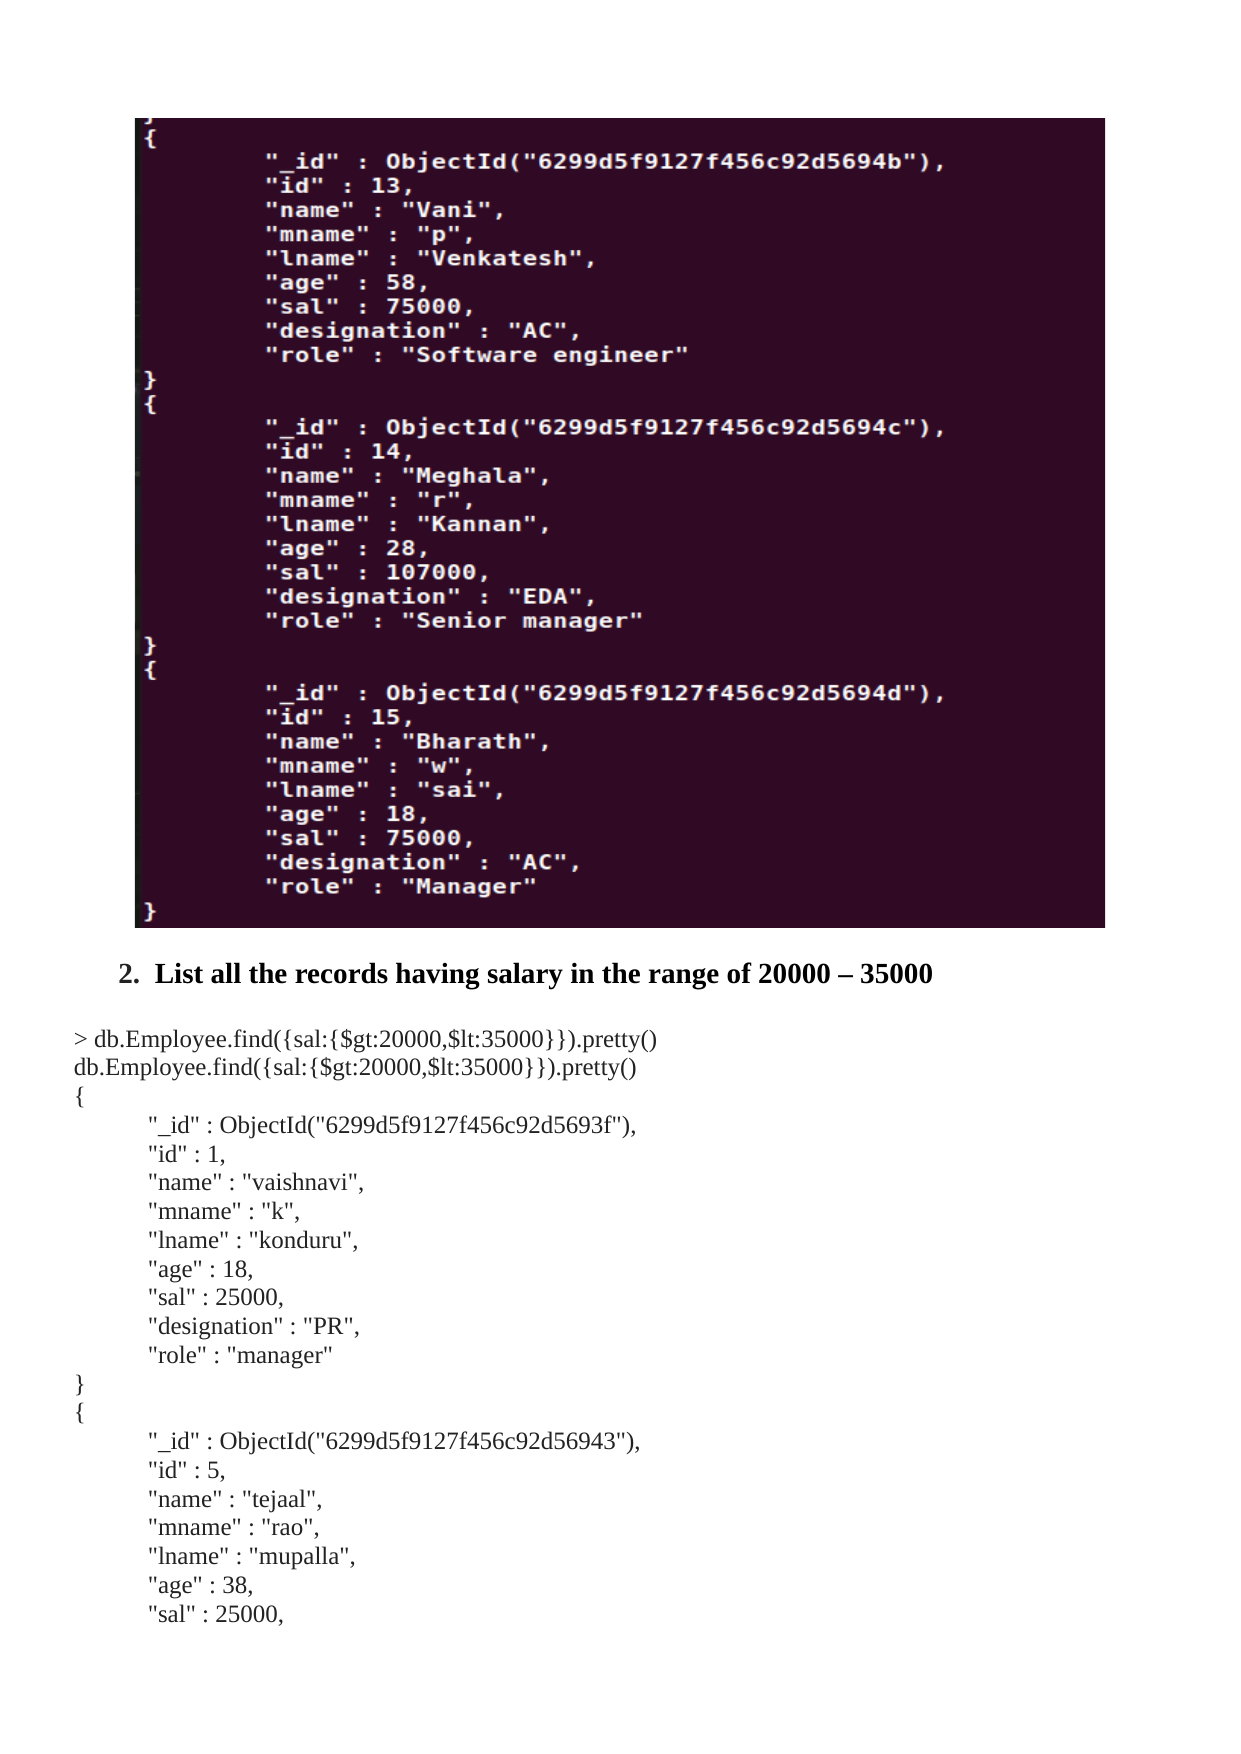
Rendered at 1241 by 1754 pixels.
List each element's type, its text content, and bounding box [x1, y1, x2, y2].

text "mname" : "k", [74, 1196, 1122, 1225]
text "_id" : ObjectId("6299d5f9127f456c92d56943"), [74, 1426, 1122, 1455]
text "lname" : "mupalla", [74, 1541, 1122, 1570]
text "designation" : "PR", [74, 1311, 1122, 1340]
text "role" : "manager" [74, 1340, 1122, 1369]
text > db.Employee.find({sal:{$gt:20000,$lt:35000}}).pretty() [74, 1024, 1122, 1052]
text "age" : 38, [74, 1570, 1122, 1599]
text db.Employee.find({sal:{$gt:20000,$lt:35000}}).pretty() [74, 1052, 1122, 1081]
text { [74, 1397, 1122, 1426]
text "name" : "tejaal", [74, 1484, 1122, 1512]
text "id" : 5, [74, 1455, 1122, 1484]
text "sal" : 25000, [74, 1599, 1122, 1627]
text } [74, 1369, 1122, 1397]
text "lname" : "konduru", [74, 1225, 1122, 1254]
picture [134, 118, 1106, 928]
text "sal" : 25000, [74, 1282, 1122, 1311]
text 2. List all the records having salary in the range of 20000 – 35000 [118, 957, 1122, 990]
text "name" : "vaishnavi", [74, 1167, 1122, 1196]
text "mname" : "rao", [74, 1512, 1122, 1541]
text "id" : 1, [74, 1139, 1122, 1167]
text "_id" : ObjectId("6299d5f9127f456c92d5693f"), [74, 1110, 1122, 1139]
text { [74, 1081, 1122, 1110]
text "age" : 18, [74, 1254, 1122, 1282]
